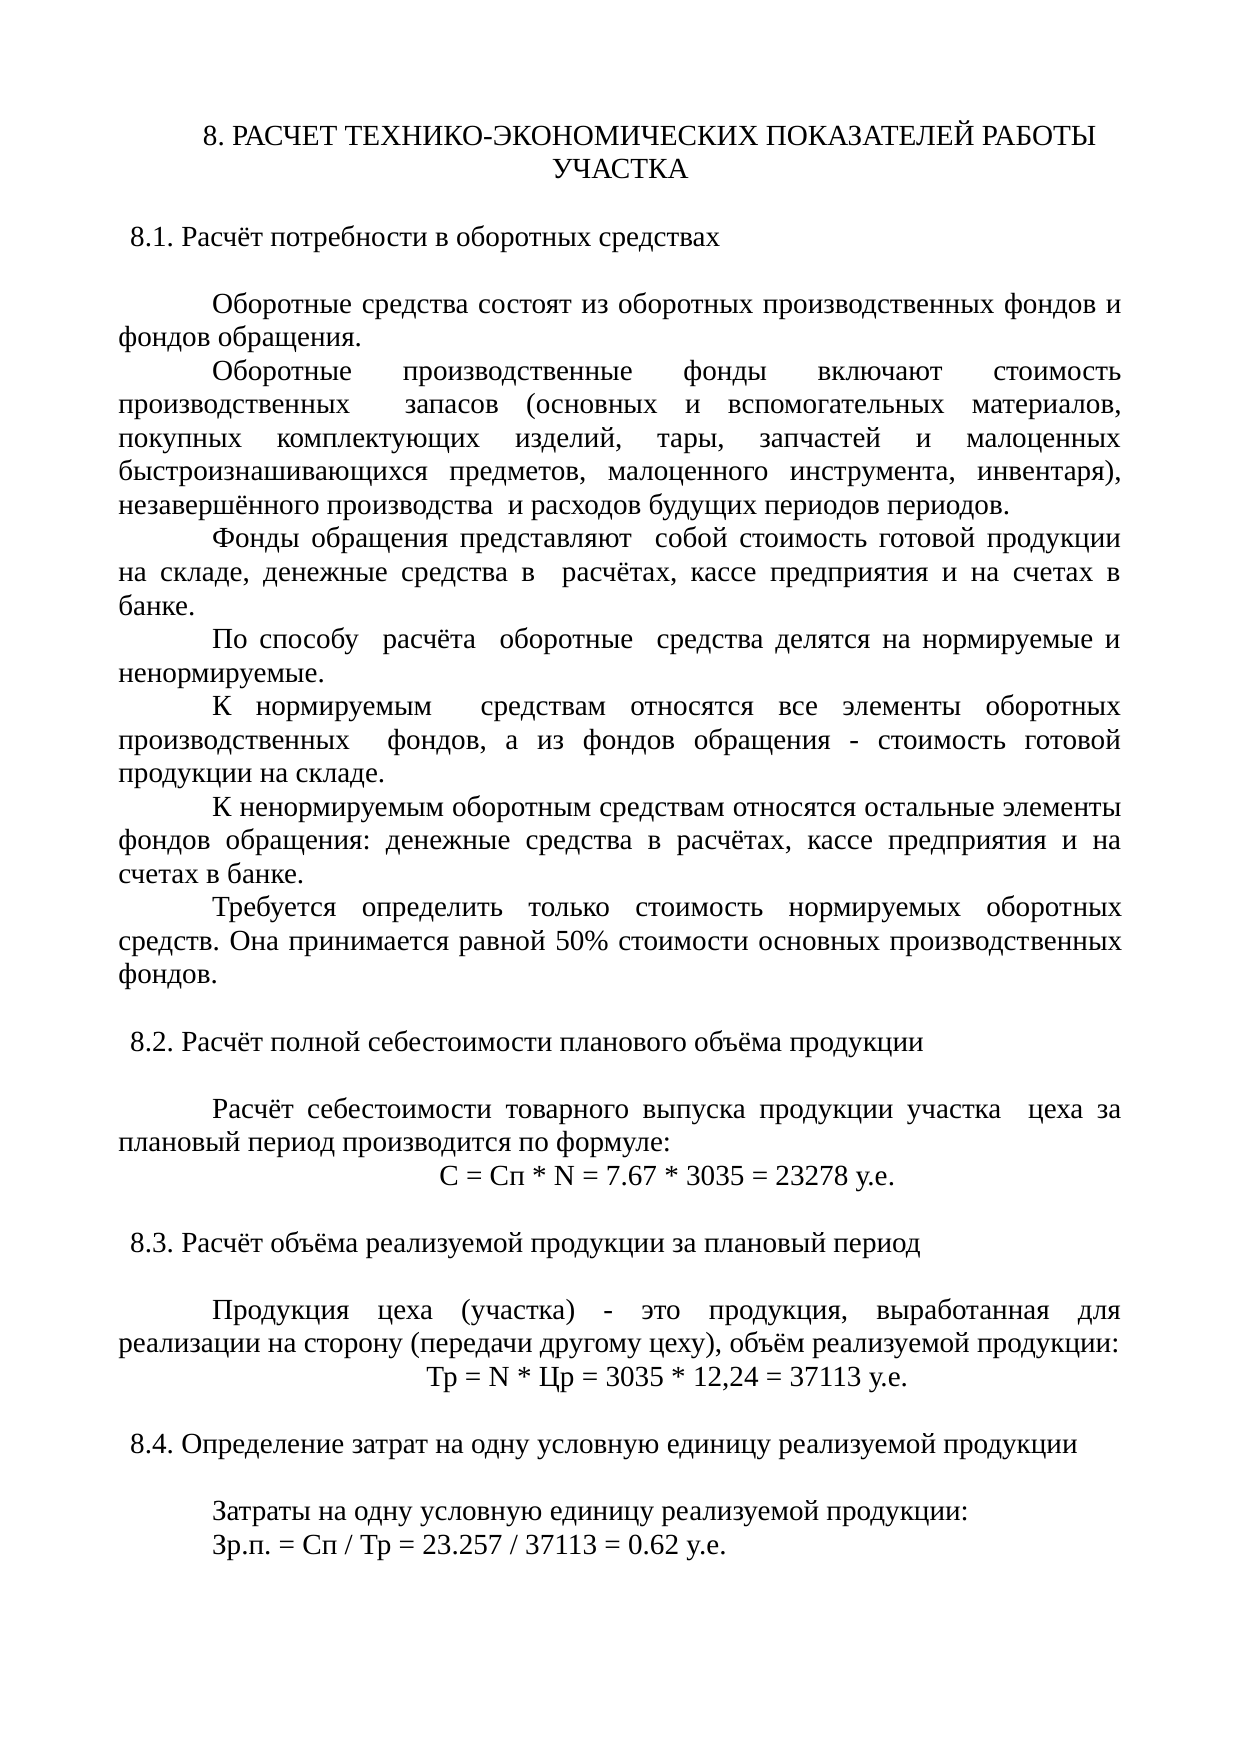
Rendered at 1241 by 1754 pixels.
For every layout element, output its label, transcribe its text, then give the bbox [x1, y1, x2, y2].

text Оборотные производственные фонды включают стоимость производствен­ных запасов (основных и вспомогательных материалов, покупных комплектующих изделий, тары, запчастей и малоценных быстроизнашиваю­щихся предметов, малоценного инструмента, инвентаря), незавершённого про­изводства и расходов будущих периодов периодов. [118, 353, 1122, 521]
text Требуется определить только стоимость нормируемых оборот­ных средств. Она принимается равной 50% стоимости основных производст­венных фондов. [118, 889, 1122, 990]
text Зр.п. = Сп / Тр = 23.257 / 37113 = 0.62 y.e. [118, 1527, 1122, 1560]
text Расчёт себестоимости товарного выпуска продукции участка цеха за плановый период производится по формуле: [118, 1091, 1122, 1158]
text Затраты на одну условную единицу реализуемой продукции: [118, 1493, 1122, 1527]
text Продукция цеха (участка) - это продукция, выработанная для реализации на сторону (передачи другому цеху), объём реализуемой продукции: [118, 1292, 1122, 1359]
text К ненормируемым оборотным средствам относятся остальные элементы фондов обращения: денежные средства в расчётах, кассе предприятия и на счетах в банке. [118, 789, 1122, 889]
subtitle 8. РАСЧЕТ ТЕХНИКО-ЭКОНОМИЧЕСКИХ ПОКАЗАТЕЛЕЙ РАБОТЫ УЧАСТКА [118, 118, 1122, 185]
text Фонды обращения представляют собой стоимость готовой продукции на складе, денежные средства в расчётах, кассе предприятия и на счетах в банке. [118, 521, 1122, 621]
text К нормируемым средствам относятся все элементы оборотных производственных фондов, а из фондов обращения - стоимость готовой продукции на складе. [118, 688, 1122, 789]
text По способу расчёта оборотные средства делятся на нормируемые и ненормируемые. [118, 621, 1122, 688]
subtitle 8.1. Расчёт потребности в оборотных средствах [118, 219, 1122, 252]
subtitle 8.3. Расчёт объёма реализуемой продукции за плановый период [118, 1225, 1122, 1258]
text Тр = N * Цр = 3035 * 12,24 = 37113 у.е. [118, 1359, 1122, 1393]
subtitle 8.2. Расчёт полной себестоимости планового объёма продукции [118, 1024, 1122, 1057]
text С = Сп * N = 7.67 * 3035 = 23278 у.е. [118, 1158, 1122, 1191]
text Оборотные средства состоят из оборотных производственных фондов и фондов обращения. [118, 286, 1122, 353]
subtitle 8.4. Определение затрат на одну условную единицу реализуемой продукции [118, 1426, 1122, 1460]
